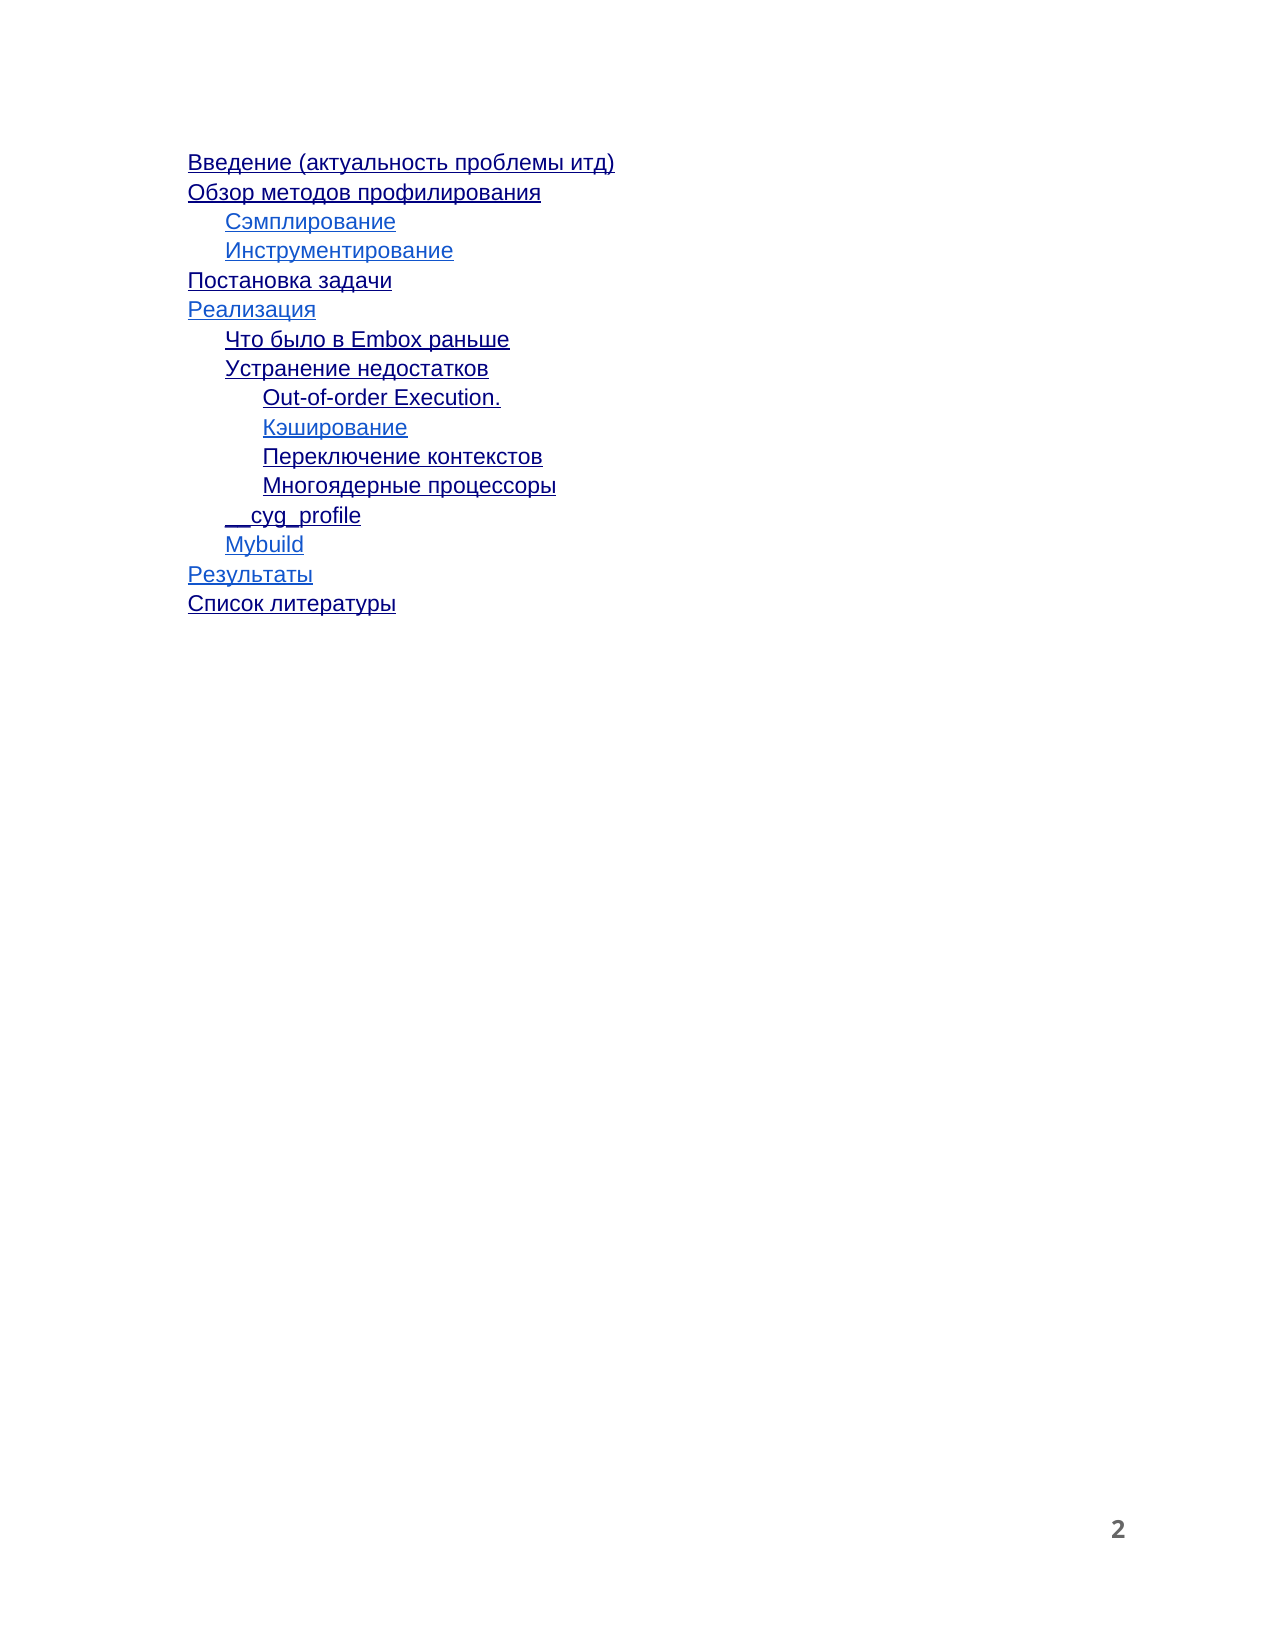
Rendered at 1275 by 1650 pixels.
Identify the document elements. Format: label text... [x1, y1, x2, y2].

text Сэмплирование [225, 209, 1125, 234]
text Многоядерные процессоры [262, 473, 1125, 499]
text Реализация [187, 297, 1125, 322]
text Результаты [187, 561, 1125, 587]
text Out-of-order Execution. [262, 385, 1125, 411]
text Постановка задачи [187, 267, 1125, 293]
text Mybuild [225, 532, 1125, 557]
text Кэширование [262, 414, 1125, 440]
text Инструментирование [225, 238, 1125, 264]
text __cyg_profile [225, 502, 1125, 528]
text Введение (актуальность проблемы итд) [187, 150, 1125, 176]
text Устранение недостатков [225, 356, 1125, 381]
text Что было в Embox раньше [225, 326, 1125, 352]
text Список литературы [187, 591, 1125, 616]
text Обзор методов профилирования [187, 179, 1125, 205]
text Переключение контекстов [262, 444, 1125, 469]
